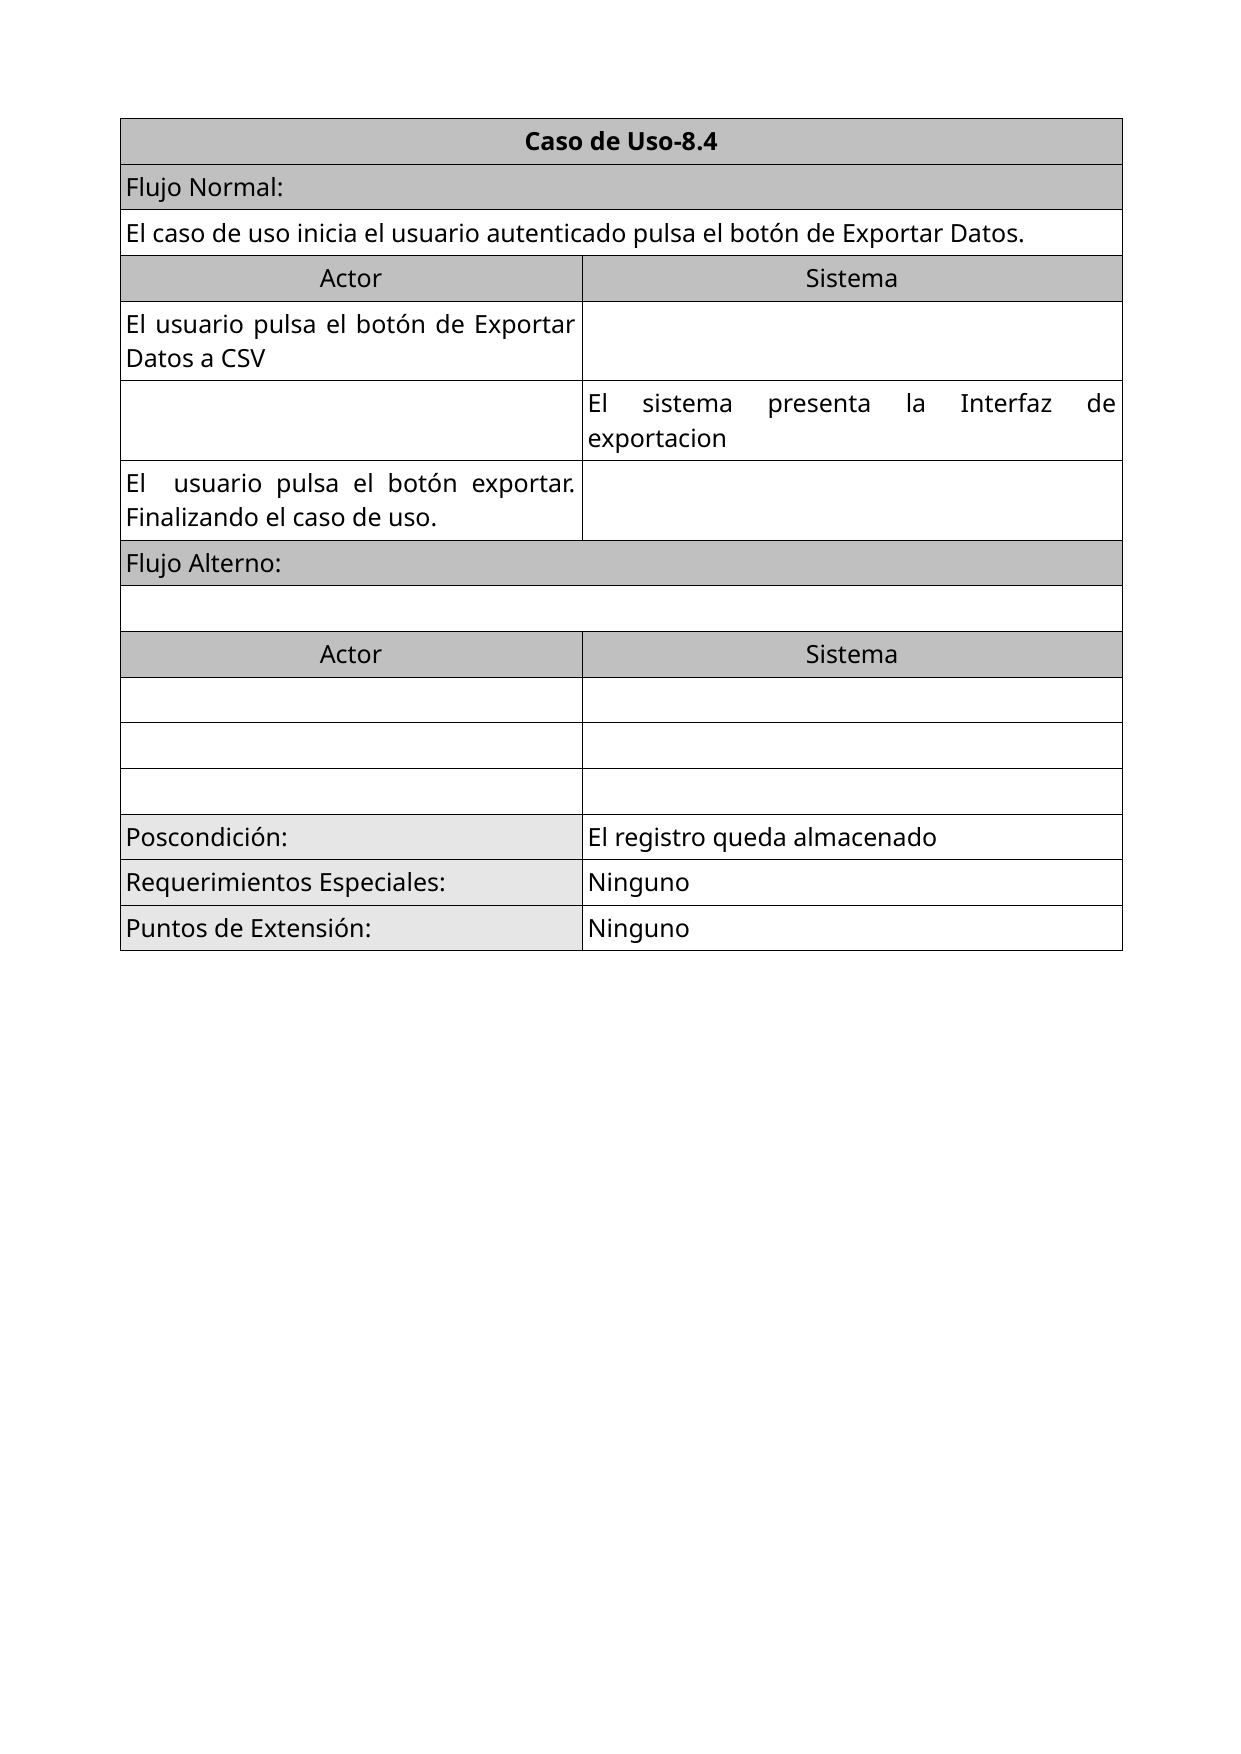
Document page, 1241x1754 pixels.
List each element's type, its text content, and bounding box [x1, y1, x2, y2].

table_header Caso de Uso-8.4 [121, 119, 1122, 164]
table_cell [583, 678, 1122, 722]
table_cell [121, 381, 582, 460]
table_cell El sistema presenta la Interfaz de exportacion [583, 381, 1122, 460]
table_cell El registro queda almacenado [583, 815, 1122, 859]
table_cell El usuario pulsa el botón de Exportar Datos a CSV [121, 302, 582, 380]
table_cell [583, 769, 1122, 813]
table_cell El caso de uso inicia el usuario autenticado pulsa el botón de Exportar Datos. [121, 210, 1122, 255]
table_cell Requerimientos Especiales: [121, 860, 582, 905]
table_cell Ninguno [583, 906, 1122, 950]
table_cell Puntos de Extensión: [121, 906, 582, 950]
table_cell Actor [121, 256, 582, 301]
table_cell [583, 461, 1122, 540]
table_cell [583, 302, 1122, 380]
table_cell Actor [121, 632, 582, 677]
table_cell [583, 723, 1122, 768]
table_cell [121, 723, 582, 768]
table_cell Sistema [583, 256, 1122, 301]
table_cell El usuario pulsa el botón exportar. Finalizando el caso de uso. [121, 461, 582, 540]
table_cell Sistema [583, 632, 1122, 677]
table_cell [121, 678, 582, 722]
table_cell Poscondición: [121, 815, 582, 859]
table_cell Flujo Normal: [121, 165, 1122, 209]
table_cell [121, 586, 1122, 631]
table_cell Ninguno [583, 860, 1122, 905]
table_cell Flujo Alterno: [121, 541, 1122, 585]
table_cell [121, 769, 582, 813]
